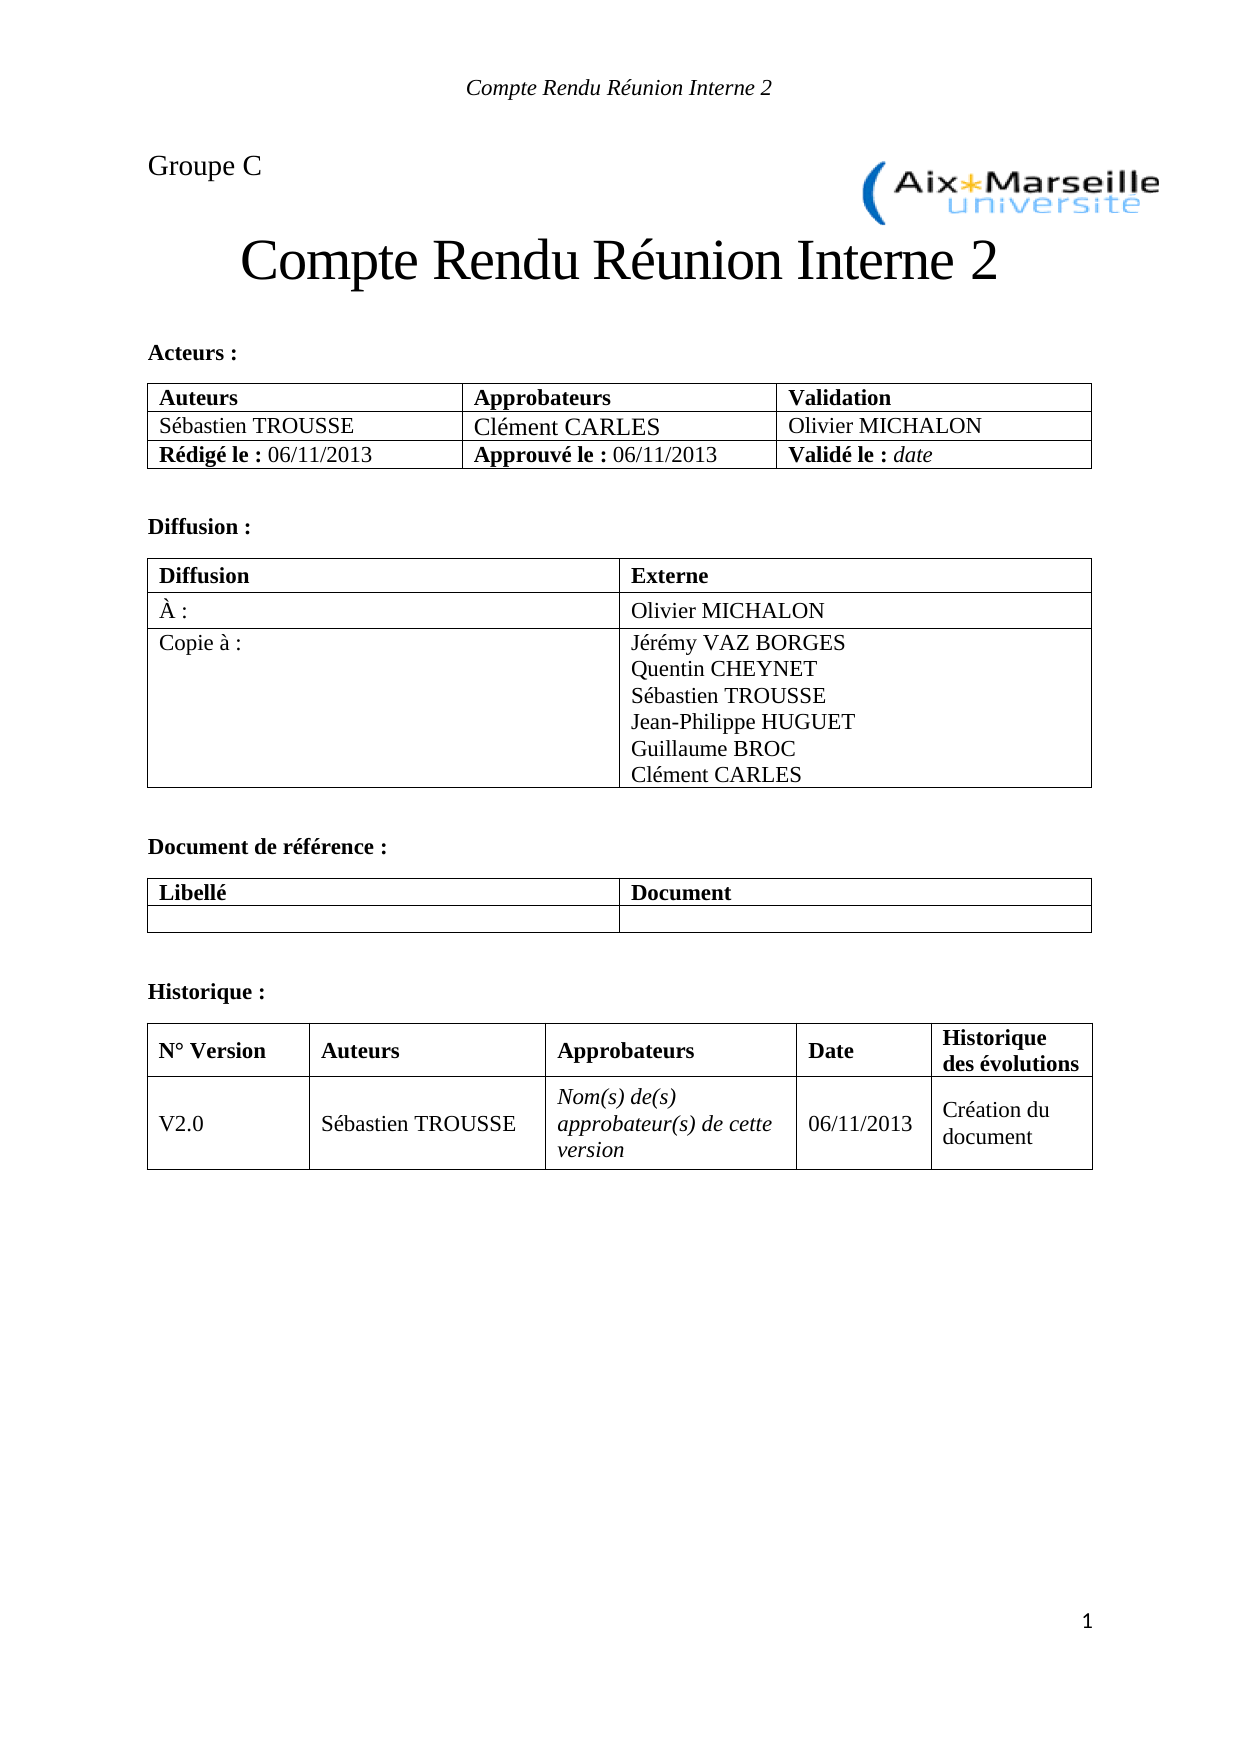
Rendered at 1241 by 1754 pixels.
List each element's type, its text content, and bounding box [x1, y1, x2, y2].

table_cell Clément CARLES [463, 412, 776, 440]
text Document de référence : [148, 833, 1093, 859]
table_cell Copie à : [148, 629, 619, 787]
table_cell Création du document [932, 1077, 1092, 1169]
table_header Libellé [148, 879, 619, 905]
table_cell V2.0 [148, 1077, 309, 1169]
table_header N° Version [148, 1024, 309, 1076]
table_header Diffusion [148, 559, 619, 592]
table_header Historique des évolutions [932, 1024, 1092, 1076]
table_header Approbateurs [546, 1024, 796, 1076]
table_cell Jérémy VAZ BORGES Quentin CHEYNET Sébastien TROUSSE Jean-Philippe HUGUET Guillaume BROC Clément CARLES [620, 629, 1091, 787]
table_cell [620, 906, 1091, 932]
table_cell Sébastien TROUSSE [310, 1077, 545, 1169]
text Acteurs : [148, 339, 1093, 365]
table_cell 06/11/2013 [797, 1077, 931, 1169]
text Compte Rendu Réunion Interne 2 [148, 225, 1093, 292]
table_header Externe [620, 559, 1091, 592]
table_header Validation [777, 384, 1091, 411]
table_cell À : [148, 593, 619, 628]
table_header Auteurs [148, 384, 462, 411]
text Diffusion : [148, 513, 1093, 540]
table_cell Rédigé le : 06/11/2013 [148, 441, 462, 468]
table_cell Olivier MICHALON [620, 593, 1091, 628]
table_cell Sébastien TROUSSE [148, 412, 462, 440]
table_cell [148, 906, 619, 932]
text Groupe C [148, 148, 1093, 181]
text Historique : [148, 978, 1093, 1004]
table_header Approbateurs [463, 384, 776, 411]
table_header Date [797, 1024, 931, 1076]
table_cell Nom(s) de(s) approbateur(s) de cette version [546, 1077, 796, 1169]
table_cell Olivier MICHALON [777, 412, 1091, 440]
table_header Auteurs [310, 1024, 545, 1076]
table_header Document [620, 879, 1091, 905]
table_cell Approuvé le : 06/11/2013 [463, 441, 776, 468]
table_cell Validé le : date [777, 441, 1091, 468]
